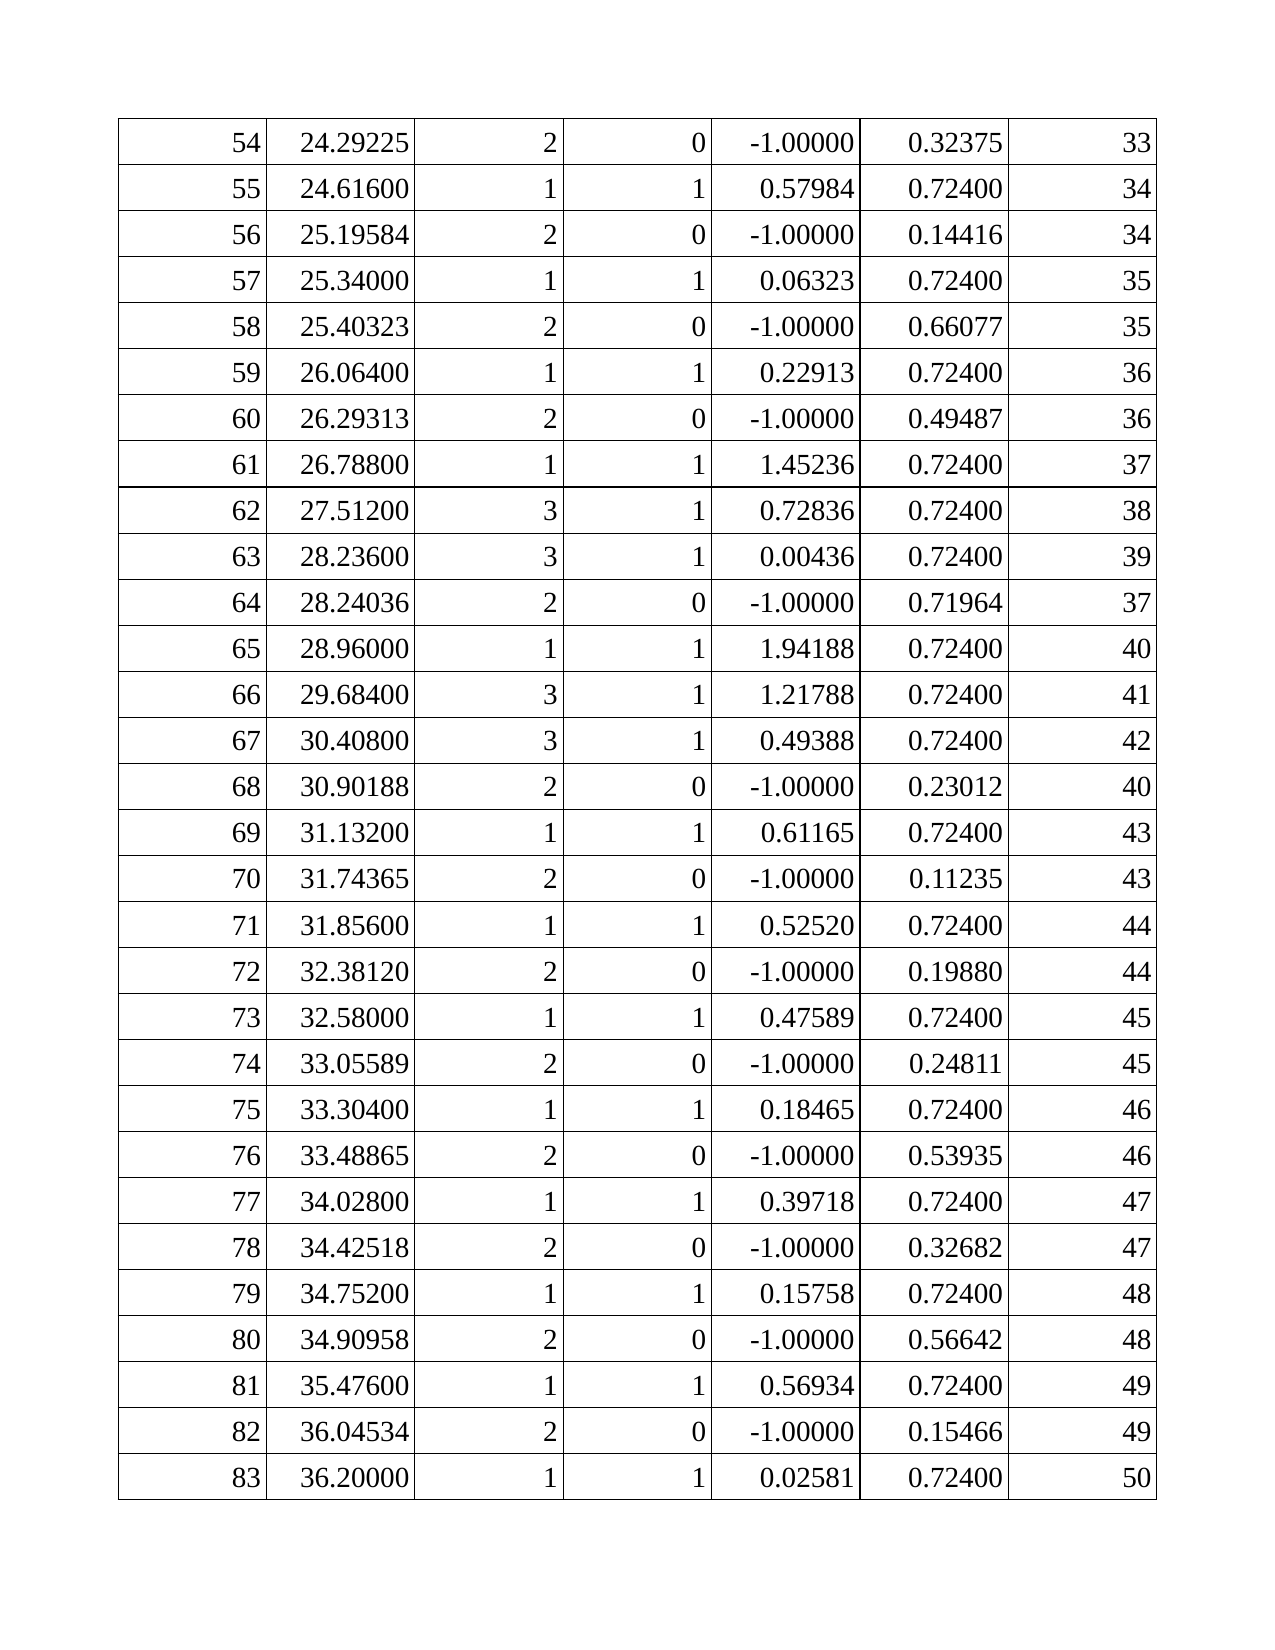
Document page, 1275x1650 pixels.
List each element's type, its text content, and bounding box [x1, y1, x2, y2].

table_cell 34 [1009, 165, 1156, 210]
table_cell 0.72400 [861, 994, 1008, 1039]
table_cell 0.52520 [712, 902, 859, 947]
table_cell 0.72400 [861, 349, 1008, 394]
table_cell 0.06323 [712, 257, 859, 302]
table_cell 35.47600 [267, 1362, 414, 1407]
table_cell 81 [119, 1362, 266, 1407]
table_cell 69 [119, 810, 266, 855]
table_cell 0.72400 [861, 488, 1008, 532]
table_cell 45 [1009, 994, 1156, 1039]
table_cell 3 [415, 534, 563, 578]
table_cell 0.15758 [712, 1270, 859, 1315]
table_cell 62 [119, 488, 266, 532]
table_cell 36 [1009, 395, 1156, 440]
table_cell 0.56642 [861, 1316, 1008, 1361]
table_cell 0.49487 [861, 395, 1008, 440]
table_cell 49 [1009, 1362, 1156, 1407]
table_cell 0 [564, 764, 711, 809]
table_cell 1 [564, 488, 711, 532]
table_cell 1.45236 [712, 441, 859, 486]
table_cell 80 [119, 1316, 266, 1361]
table_cell 1 [564, 349, 711, 394]
table_cell 70 [119, 856, 266, 901]
table_cell -1.00000 [712, 764, 859, 809]
table_cell -1.00000 [712, 856, 859, 901]
table_cell 48 [1009, 1270, 1156, 1315]
table_cell 77 [119, 1178, 266, 1223]
table_cell 0 [564, 211, 711, 256]
table_cell 0 [564, 1132, 711, 1177]
table_cell 26.29313 [267, 395, 414, 440]
table_cell 1.21788 [712, 672, 859, 717]
table_cell 76 [119, 1132, 266, 1177]
table_cell 2 [415, 395, 563, 440]
table_cell 34 [1009, 211, 1156, 256]
table_cell 56 [119, 211, 266, 256]
table_cell 1.94188 [712, 626, 859, 671]
table_cell 0.72400 [861, 1178, 1008, 1223]
table_cell -1.00000 [712, 1040, 859, 1085]
table_cell 34.42518 [267, 1224, 414, 1269]
table_cell 0 [564, 119, 711, 164]
table_cell 2 [415, 856, 563, 901]
table_cell 59 [119, 349, 266, 394]
table_cell 0.11235 [861, 856, 1008, 901]
table_cell 34.75200 [267, 1270, 414, 1315]
table_cell 30.90188 [267, 764, 414, 809]
table_cell 75 [119, 1086, 266, 1131]
table_cell 44 [1009, 948, 1156, 993]
table_cell 0.32682 [861, 1224, 1008, 1269]
table_cell 72 [119, 948, 266, 993]
table_cell 27.51200 [267, 488, 414, 532]
table_cell 60 [119, 395, 266, 440]
table_cell 26.78800 [267, 441, 414, 486]
table_cell -1.00000 [712, 1224, 859, 1269]
table_cell 2 [415, 580, 563, 624]
table_cell -1.00000 [712, 395, 859, 440]
table_cell 0.66077 [861, 303, 1008, 348]
table_cell 1 [564, 1362, 711, 1407]
table_cell 74 [119, 1040, 266, 1085]
table_cell 33 [1009, 119, 1156, 164]
table_cell 71 [119, 902, 266, 947]
table_cell 1 [564, 810, 711, 855]
table_cell 67 [119, 718, 266, 763]
table_cell 1 [415, 1178, 563, 1223]
table_cell 1 [564, 1178, 711, 1223]
table_cell 39 [1009, 534, 1156, 578]
table_cell 44 [1009, 902, 1156, 947]
table_cell 54 [119, 119, 266, 164]
table_cell 68 [119, 764, 266, 809]
table_cell 0.18465 [712, 1086, 859, 1131]
table_cell 2 [415, 303, 563, 348]
table_cell 1 [415, 1362, 563, 1407]
table_cell 3 [415, 718, 563, 763]
table_cell 1 [415, 810, 563, 855]
table_cell 24.29225 [267, 119, 414, 164]
table_cell -1.00000 [712, 948, 859, 993]
table_cell 33.48865 [267, 1132, 414, 1177]
table_cell 28.23600 [267, 534, 414, 578]
table_cell 1 [564, 1270, 711, 1315]
table_cell 3 [415, 488, 563, 532]
table_cell 66 [119, 672, 266, 717]
table_cell -1.00000 [712, 211, 859, 256]
table_cell 33.05589 [267, 1040, 414, 1085]
table_cell 34.90958 [267, 1316, 414, 1361]
table_cell 1 [564, 902, 711, 947]
table_cell 30.40800 [267, 718, 414, 763]
table_cell 0.00436 [712, 534, 859, 578]
table_cell 28.24036 [267, 580, 414, 624]
table_cell 49 [1009, 1408, 1156, 1453]
table_cell 40 [1009, 764, 1156, 809]
table_cell 55 [119, 165, 266, 210]
table_cell 65 [119, 626, 266, 671]
table_cell 57 [119, 257, 266, 302]
table_cell 2 [415, 1224, 563, 1269]
table_cell 2 [415, 119, 563, 164]
table_cell 3 [415, 672, 563, 717]
table_cell 0 [564, 580, 711, 624]
table_cell 83 [119, 1454, 266, 1499]
table_cell 42 [1009, 718, 1156, 763]
table_cell -1.00000 [712, 1408, 859, 1453]
table_cell 64 [119, 580, 266, 624]
table_cell 35 [1009, 257, 1156, 302]
table_cell 2 [415, 211, 563, 256]
table_cell 0.72400 [861, 1454, 1008, 1499]
table_cell 0.72400 [861, 1362, 1008, 1407]
table_cell 47 [1009, 1178, 1156, 1223]
table_cell 78 [119, 1224, 266, 1269]
table_cell 43 [1009, 856, 1156, 901]
table_cell 0 [564, 1316, 711, 1361]
table_cell 0.02581 [712, 1454, 859, 1499]
table_cell 0.72400 [861, 1270, 1008, 1315]
table_cell 25.19584 [267, 211, 414, 256]
table_cell 0 [564, 1408, 711, 1453]
table_cell -1.00000 [712, 303, 859, 348]
table_cell 1 [564, 672, 711, 717]
table_cell 1 [415, 441, 563, 486]
table_cell 32.38120 [267, 948, 414, 993]
table_cell 35 [1009, 303, 1156, 348]
table_cell 34.02800 [267, 1178, 414, 1223]
table_cell 82 [119, 1408, 266, 1453]
table_cell 50 [1009, 1454, 1156, 1499]
table_cell 0.72400 [861, 1086, 1008, 1131]
table_cell 58 [119, 303, 266, 348]
table_cell 1 [564, 534, 711, 578]
table_cell 0.47589 [712, 994, 859, 1039]
table_cell 0.15466 [861, 1408, 1008, 1453]
table_cell 0.72836 [712, 488, 859, 532]
table_cell 1 [415, 626, 563, 671]
table_cell 0.72400 [861, 441, 1008, 486]
table_cell 2 [415, 948, 563, 993]
table_cell 1 [415, 1454, 563, 1499]
table_cell 61 [119, 441, 266, 486]
table_cell 37 [1009, 580, 1156, 624]
table_cell 2 [415, 1040, 563, 1085]
table_cell 0.72400 [861, 257, 1008, 302]
table_cell 0.23012 [861, 764, 1008, 809]
table_cell 32.58000 [267, 994, 414, 1039]
table_cell 31.74365 [267, 856, 414, 901]
table_cell -1.00000 [712, 1316, 859, 1361]
table_cell 0.72400 [861, 626, 1008, 671]
table_cell 1 [564, 1086, 711, 1131]
table_cell 0.24811 [861, 1040, 1008, 1085]
table_cell 0 [564, 856, 711, 901]
table_cell 0.72400 [861, 718, 1008, 763]
table_cell -1.00000 [712, 119, 859, 164]
table_cell 2 [415, 1408, 563, 1453]
table_cell 0.61165 [712, 810, 859, 855]
table_cell 0.19880 [861, 948, 1008, 993]
table_cell 26.06400 [267, 349, 414, 394]
table_cell 0.32375 [861, 119, 1008, 164]
table_cell 36 [1009, 349, 1156, 394]
table_cell 0.72400 [861, 165, 1008, 210]
table_cell 48 [1009, 1316, 1156, 1361]
table_cell 29.68400 [267, 672, 414, 717]
table_cell 1 [564, 441, 711, 486]
table_cell 41 [1009, 672, 1156, 717]
table_cell 40 [1009, 626, 1156, 671]
table_cell 1 [415, 165, 563, 210]
table_cell 1 [415, 1270, 563, 1315]
table_cell -1.00000 [712, 1132, 859, 1177]
table_cell 0.49388 [712, 718, 859, 763]
table_cell 31.13200 [267, 810, 414, 855]
table_cell 46 [1009, 1132, 1156, 1177]
table_cell 47 [1009, 1224, 1156, 1269]
table_cell 0.22913 [712, 349, 859, 394]
table_cell 0.71964 [861, 580, 1008, 624]
table_cell 1 [564, 718, 711, 763]
table_cell 31.85600 [267, 902, 414, 947]
table_cell 46 [1009, 1086, 1156, 1131]
table_cell 36.20000 [267, 1454, 414, 1499]
table_cell 2 [415, 764, 563, 809]
table_cell 1 [564, 1454, 711, 1499]
table_cell 0.72400 [861, 810, 1008, 855]
table_cell 0 [564, 395, 711, 440]
table_cell 73 [119, 994, 266, 1039]
table_cell 25.40323 [267, 303, 414, 348]
table_cell 0.72400 [861, 902, 1008, 947]
table_cell 79 [119, 1270, 266, 1315]
table_cell 0.57984 [712, 165, 859, 210]
table_cell 0 [564, 303, 711, 348]
table_cell 28.96000 [267, 626, 414, 671]
table_cell 33.30400 [267, 1086, 414, 1131]
table_cell 1 [415, 1086, 563, 1131]
table_cell 63 [119, 534, 266, 578]
table_cell 0.72400 [861, 534, 1008, 578]
table_cell 1 [564, 994, 711, 1039]
table_cell 1 [415, 349, 563, 394]
table_cell 24.61600 [267, 165, 414, 210]
table_cell 1 [564, 257, 711, 302]
table_cell 2 [415, 1132, 563, 1177]
table_cell 38 [1009, 488, 1156, 532]
table_cell 1 [415, 902, 563, 947]
table_cell 1 [564, 165, 711, 210]
table_cell -1.00000 [712, 580, 859, 624]
table_cell 37 [1009, 441, 1156, 486]
table_cell 1 [415, 994, 563, 1039]
table_cell 25.34000 [267, 257, 414, 302]
table_cell 0.72400 [861, 672, 1008, 717]
table_cell 0.14416 [861, 211, 1008, 256]
table_cell 0.56934 [712, 1362, 859, 1407]
table_cell 1 [564, 626, 711, 671]
table_cell 45 [1009, 1040, 1156, 1085]
table_cell 36.04534 [267, 1408, 414, 1453]
table_cell 0.53935 [861, 1132, 1008, 1177]
table_cell 43 [1009, 810, 1156, 855]
table_cell 2 [415, 1316, 563, 1361]
table_cell 0 [564, 1224, 711, 1269]
table_cell 1 [415, 257, 563, 302]
table_cell 0.39718 [712, 1178, 859, 1223]
table_cell 0 [564, 1040, 711, 1085]
table_cell 0 [564, 948, 711, 993]
